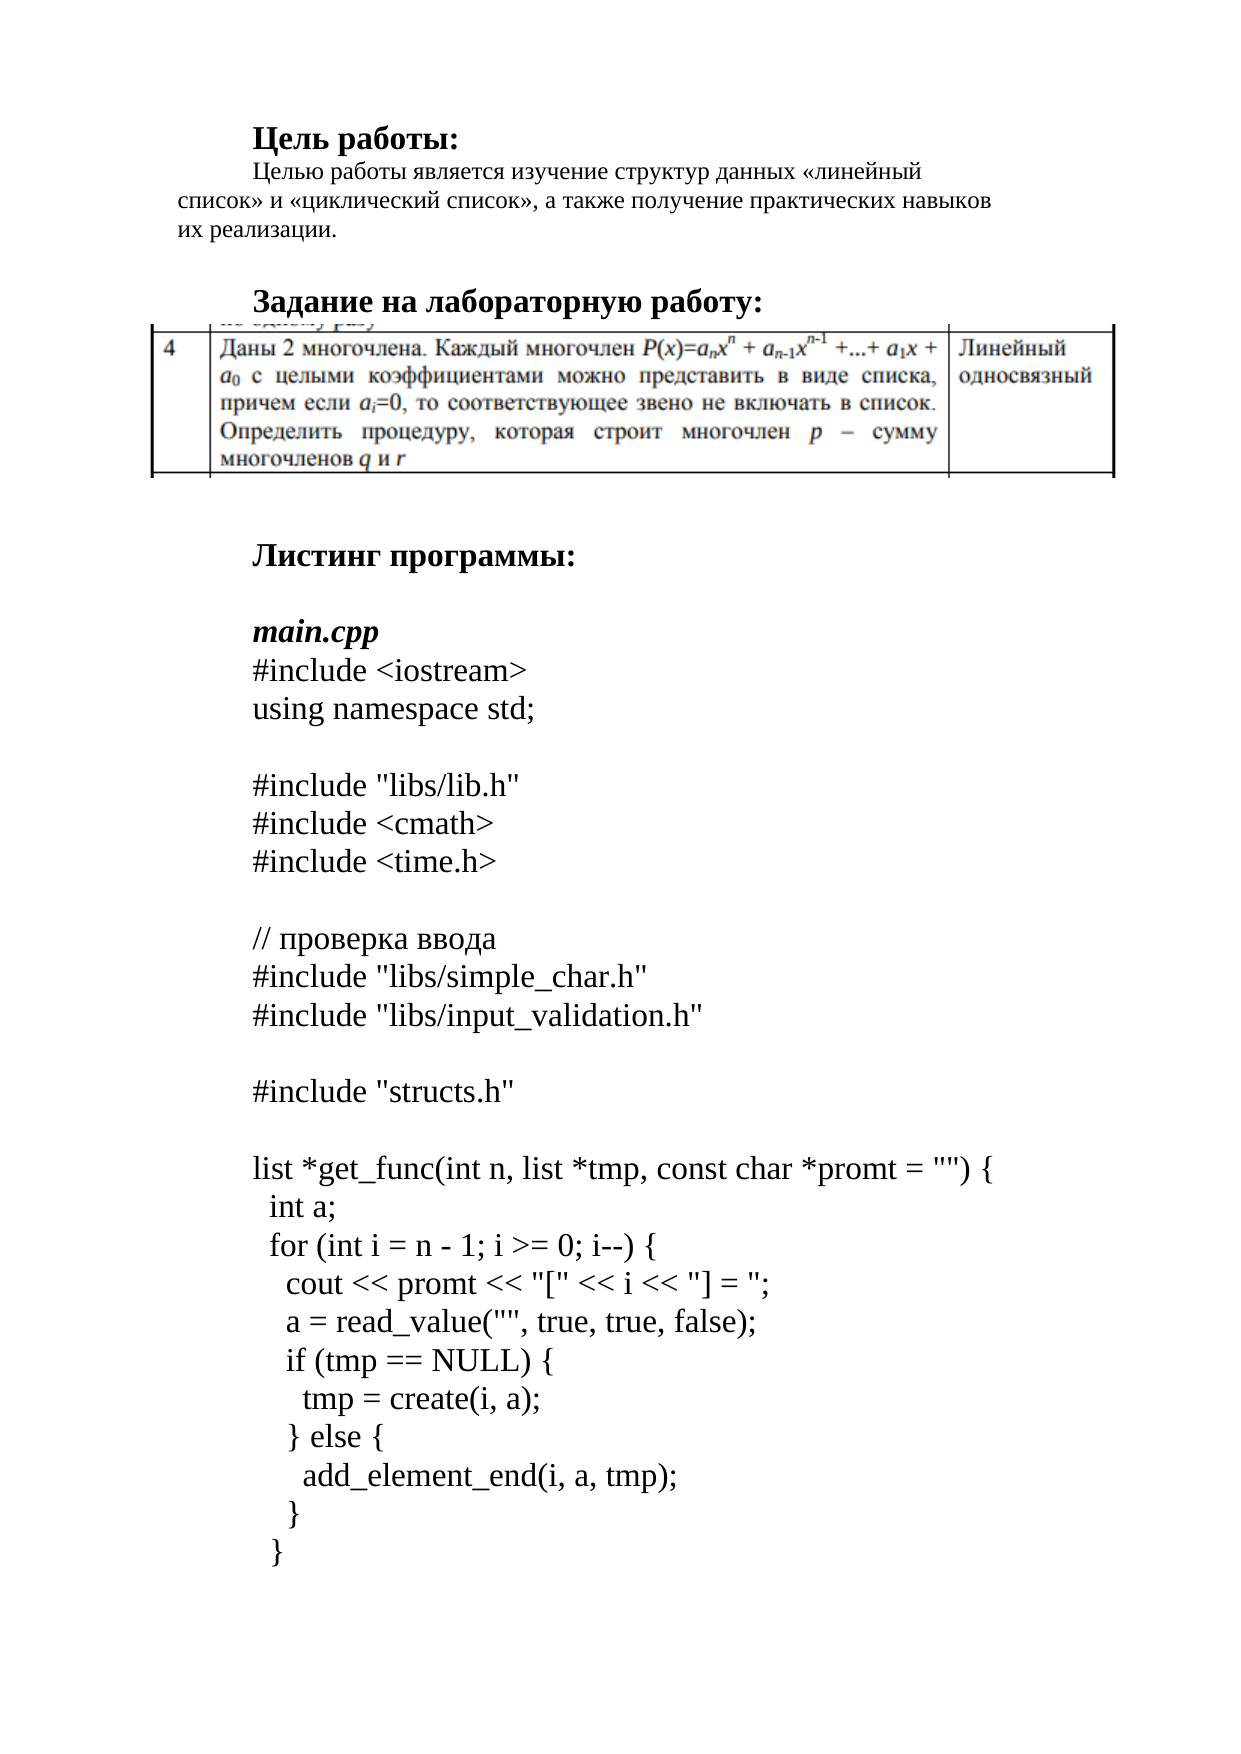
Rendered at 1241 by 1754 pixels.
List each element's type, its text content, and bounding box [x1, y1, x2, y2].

list #include <time.h> [252, 841, 1152, 880]
list } else { [252, 1416, 1152, 1455]
list Листинг программы: [177, 535, 1152, 573]
list #include <iostream> [252, 650, 1152, 688]
list list *get_func(int n, list *tmp, const char *promt = "") { [252, 1148, 1152, 1186]
list Цель работы: Целью работы является изучение структур данных «линейный [177, 118, 1152, 185]
list using namespace std; [252, 688, 1152, 726]
list a = read_value("", true, true, false); [252, 1301, 1152, 1340]
list #include "libs/lib.h" [252, 765, 1152, 803]
list main.cpp [252, 611, 1152, 650]
list } [252, 1531, 1152, 1570]
list Задание на лабораторную работу: [177, 281, 1152, 535]
list tmp = create(i, a); [252, 1378, 1152, 1416]
list #include <cmath> [252, 803, 1152, 841]
list #include "structs.h" [252, 1071, 1152, 1110]
list cout << promt << "[" << i << "] = "; [252, 1263, 1152, 1301]
list // проверка ввода [252, 918, 1152, 956]
list for (int i = n - 1; i >= 0; i--) { [252, 1225, 1152, 1263]
list int a; [252, 1186, 1152, 1225]
list } [252, 1493, 1152, 1531]
list add_element_end(i, a, tmp); [252, 1455, 1152, 1493]
picture [145, 324, 1120, 478]
list #include "libs/input_validation.h" [252, 995, 1152, 1033]
list список» и «циклический список», а также получение практических навыков [177, 185, 1152, 214]
list #include "libs/simple_char.h" [252, 956, 1152, 995]
list их реализации. [177, 214, 1152, 243]
list if (tmp == NULL) { [252, 1340, 1152, 1378]
